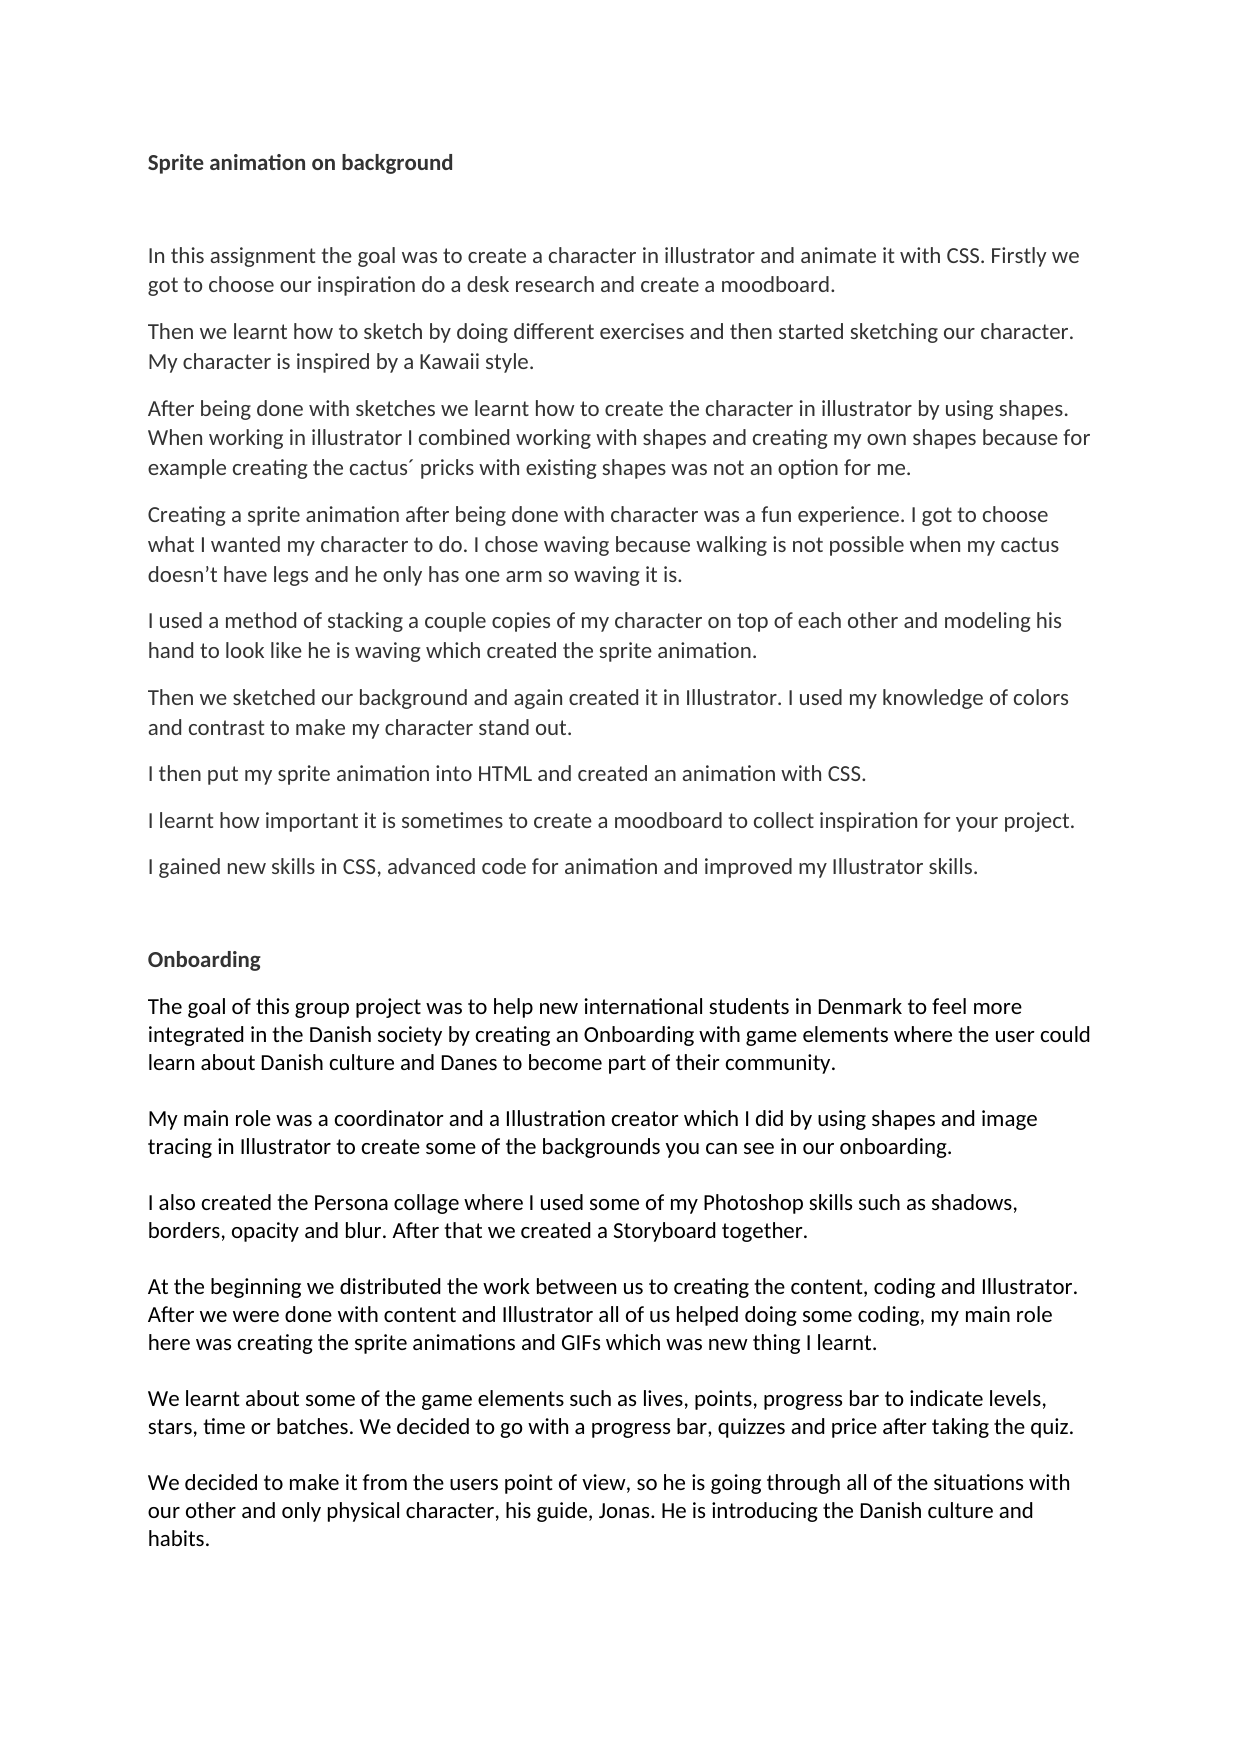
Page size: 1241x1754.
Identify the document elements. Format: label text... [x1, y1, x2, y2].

text After being done with sketches we learnt how to create the character in illustrator by using shapes. When working in illustrator I combined working with shapes and creating my own shapes because for example creating the cactus´ pricks with existing shapes was not an option for me. [148, 394, 1093, 481]
text In this assignment the goal was to create a character in illustrator and animate it with CSS. Firstly we got to choose our inspiration do a desk research and create a moodboard. [148, 241, 1093, 299]
text I then put my sprite animation into HTML and created an animation with CSS. [148, 759, 1093, 787]
text I also created the Persona collage where I used some of my Photoshop skills such as shadows, borders, opacity and blur. After that we created a Storyboard together. [148, 1188, 1093, 1244]
text I learnt how important it is sometimes to create a moodboard to collect inspiration for your project. [148, 806, 1093, 834]
text Then we sketched our background and again created it in Illustrator. I used my knowledge of colors and contrast to make my character stand out. [148, 683, 1093, 741]
text At the beginning we distributed the work between us to creating the content, coding and Illustrator. After we were done with content and Illustrator all of us helped doing some coding, my main role here was creating the sprite animations and GIFs which was new thing I learnt. [148, 1272, 1093, 1356]
text Then we learnt how to sketch by doing different exercises and then started sketching our character. My character is inspired by a Kawaii style. [148, 317, 1093, 375]
text I gained new skills in CSS, advanced code for animation and improved my Illustrator skills. [148, 852, 1093, 880]
text Sprite animation on background [148, 148, 1093, 176]
text Creating a sprite animation after being done with character was a fun experience. I got to choose what I wanted my character to do. I chose waving because walking is not possible when my cactus doesn’t have legs and he only has one arm so waving it is. [148, 500, 1093, 588]
text We learnt about some of the game elements such as lives, points, progress bar to indicate levels, stars, time or batches. We decided to go with a progress bar, quizzes and price after taking the quiz. [148, 1384, 1093, 1440]
text I used a method of stacking a couple copies of my character on top of each other and modeling his hand to look like he is waving which created the sprite animation. [148, 606, 1093, 664]
text We decided to make it from the users point of view, so he is going through all of the situations with our other and only physical character, his guide, Jonas. He is introducing the Danish culture and habits. [148, 1468, 1093, 1552]
text My main role was a coordinator and a Illustration creator which I did by using shapes and image tracing in Illustrator to create some of the backgrounds you can see in our onboarding. [148, 1104, 1093, 1160]
text The goal of this group project was to help new international students in Denmark to feel more integrated in the Danish society by creating an Onboarding with game elements where the user could learn about Danish culture and Danes to become part of their community. [148, 992, 1093, 1076]
text Onboarding [148, 946, 1093, 973]
